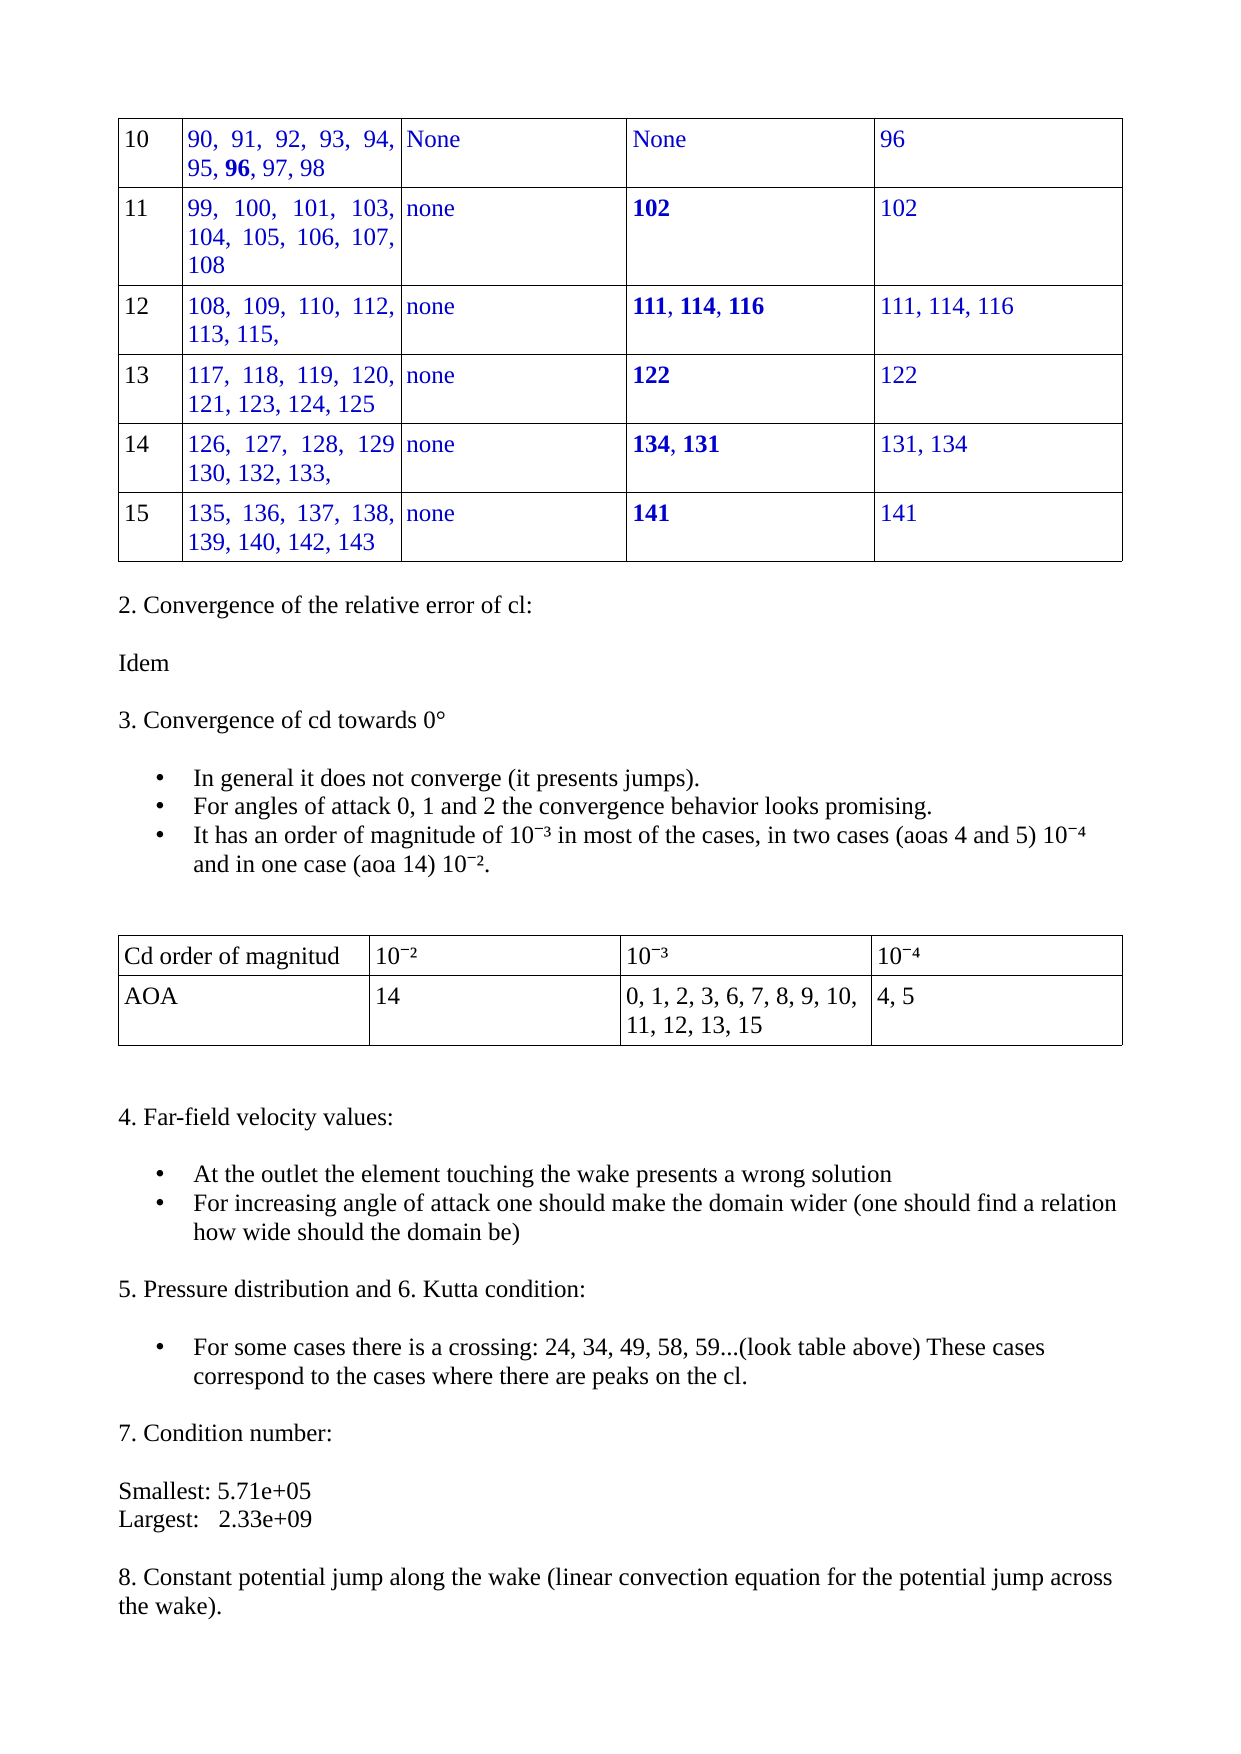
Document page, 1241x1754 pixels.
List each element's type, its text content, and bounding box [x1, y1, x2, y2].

table_cell none [402, 188, 626, 285]
table_header 10⁻² [370, 936, 620, 975]
table_cell 15 [119, 493, 182, 561]
text Largest: 2.33e+09 [118, 1504, 1122, 1533]
table_cell 111, 114, 116 [875, 286, 1122, 354]
list For angles of attack 0, 1 and 2 the convergence behavior looks promising. [156, 791, 1122, 820]
table_cell 131, 134 [875, 424, 1122, 492]
table_cell 102 [627, 188, 874, 285]
table_cell 111, 114, 116 [627, 286, 874, 354]
text 3. Convergence of cd towards 0° [118, 705, 1122, 734]
text 5. Pressure distribution and 6. Kutta condition: [118, 1274, 1122, 1303]
table_cell 99, 100, 101, 103, 104, 105, 106, 107, 108 [183, 188, 401, 285]
table_cell None [402, 119, 626, 187]
list At the outlet the element touching the wake presents a wrong solution [156, 1159, 1122, 1188]
table_cell 0, 1, 2, 3, 6, 7, 8, 9, 10, 11, 12, 13, 15 [621, 976, 871, 1044]
table_cell 10 [119, 119, 182, 187]
table_cell 141 [627, 493, 874, 561]
table_cell none [402, 424, 626, 492]
table_cell 108, 109, 110, 112, 113, 115, [183, 286, 401, 354]
table_cell 14 [370, 976, 620, 1044]
table_header 10⁻³ [621, 936, 871, 975]
table_cell 122 [875, 355, 1122, 423]
table_cell 13 [119, 355, 182, 423]
table_cell 122 [627, 355, 874, 423]
table_cell 14 [119, 424, 182, 492]
text 4. Far-field velocity values: [118, 1102, 1122, 1131]
list In general it does not converge (it presents jumps). [156, 763, 1122, 791]
table_cell 102 [875, 188, 1122, 285]
table_cell 117, 118, 119, 120, 121, 123, 124, 125 [183, 355, 401, 423]
table_cell 126, 127, 128, 129 130, 132, 133, [183, 424, 401, 492]
table_cell AOA [119, 976, 369, 1044]
table_cell none [402, 286, 626, 354]
table_cell None [627, 119, 874, 187]
list For some cases there is a crossing: 24, 34, 49, 58, 59...(look table above) These cases correspond to the cases where there are peaks on the cl. [156, 1332, 1122, 1389]
text 7. Condition number: [118, 1418, 1122, 1447]
table_header 10⁻⁴ [872, 936, 1122, 975]
table_cell 135, 136, 137, 138, 139, 140, 142, 143 [183, 493, 401, 561]
table_cell 141 [875, 493, 1122, 561]
text 2. Convergence of the relative error of cl: [118, 590, 1122, 619]
table_header Cd order of magnitud [119, 936, 369, 975]
text Idem [118, 648, 1122, 676]
text Smallest: 5.71e+05 [118, 1476, 1122, 1504]
text 8. Constant potential jump along the wake (linear convection equation for the potential jump across the wake). [118, 1562, 1122, 1619]
table_cell 90, 91, 92, 93, 94, 95, 96, 97, 98 [183, 119, 401, 187]
list For increasing angle of attack one should make the domain wider (one should find a relation how wide should the domain be) [156, 1188, 1122, 1246]
table_cell 96 [875, 119, 1122, 187]
table_cell none [402, 355, 626, 423]
table_cell 12 [119, 286, 182, 354]
table_cell none [402, 493, 626, 561]
list It has an order of magnitude of 10⁻³ in most of the cases, in two cases (aoas 4 and 5) 10⁻⁴ and in one case (aoa 14) 10⁻². [156, 820, 1122, 878]
table_cell 11 [119, 188, 182, 285]
table_cell 134, 131 [627, 424, 874, 492]
table_cell 4, 5 [872, 976, 1122, 1044]
